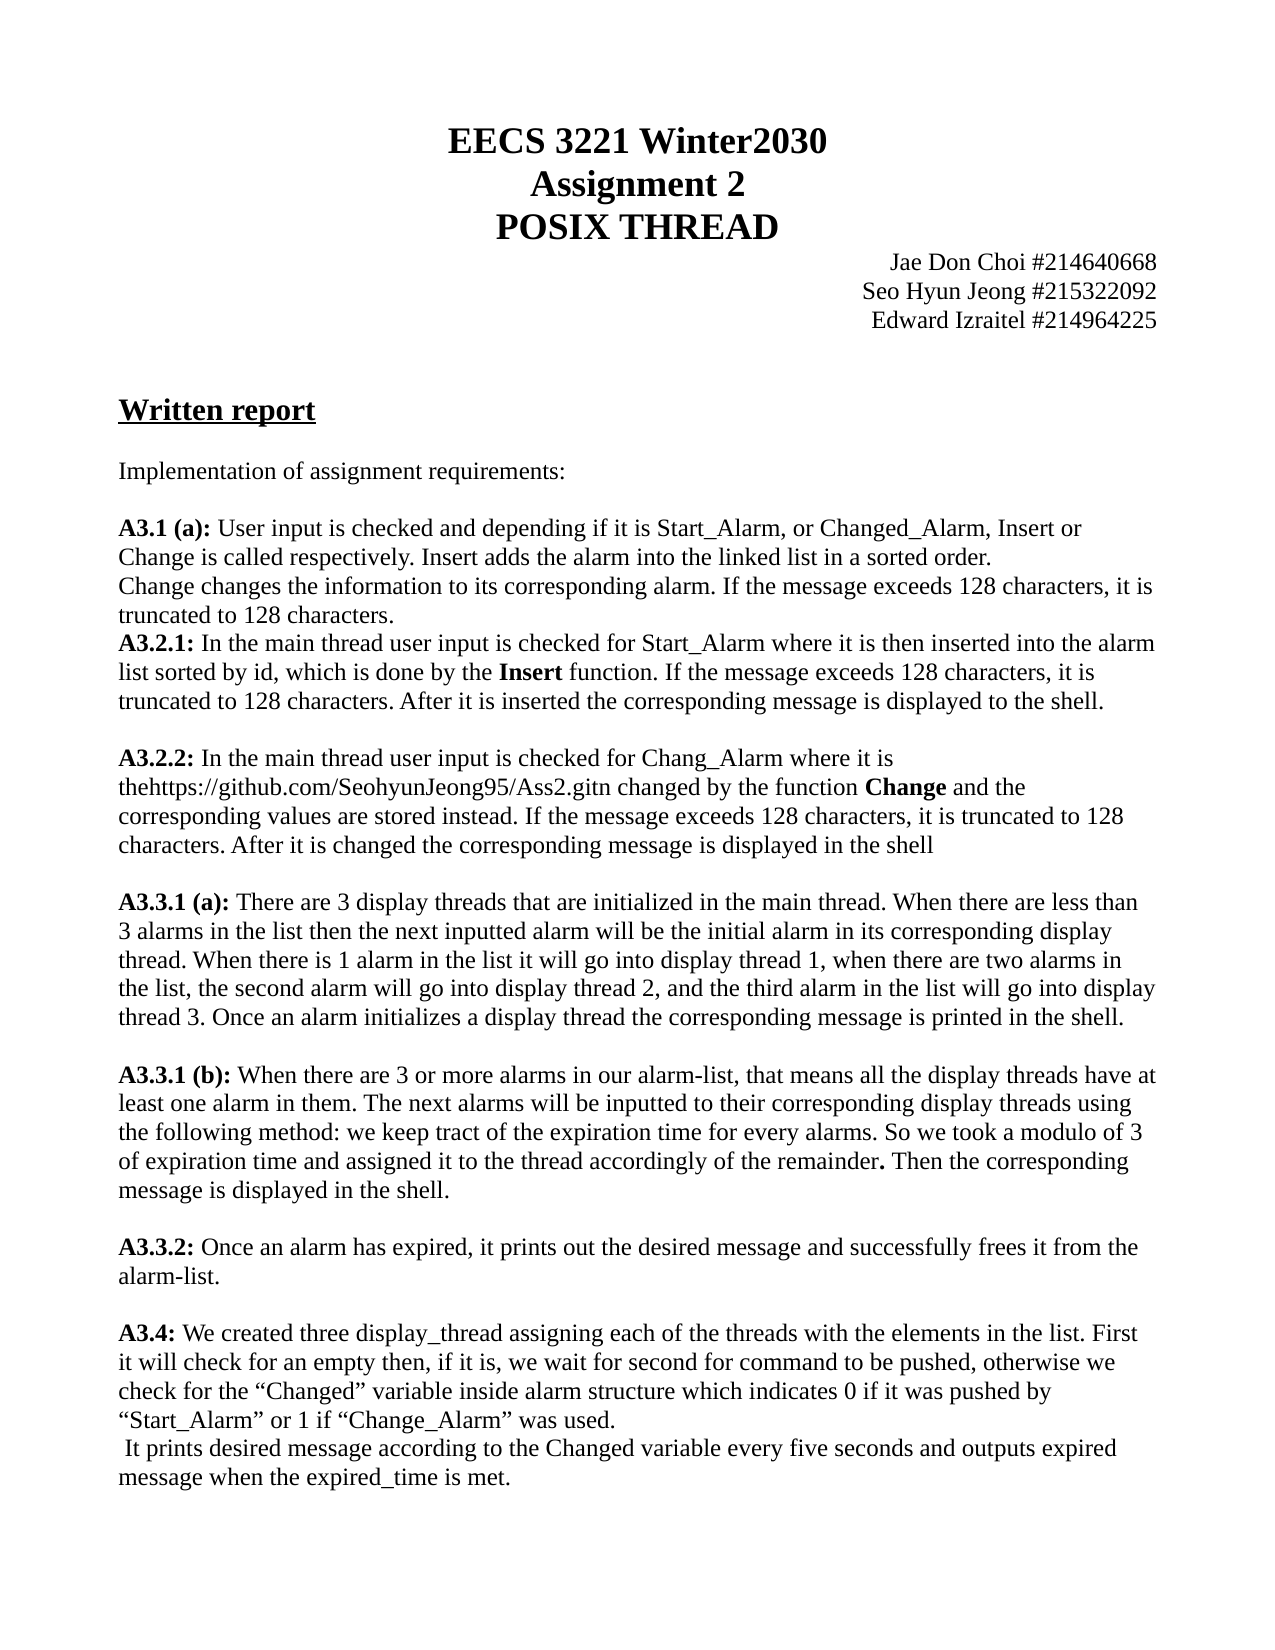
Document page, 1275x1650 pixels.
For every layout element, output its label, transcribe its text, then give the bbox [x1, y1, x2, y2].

text Edward Izraitel #214964225 [118, 305, 1157, 334]
text Assignment 2 [118, 161, 1157, 204]
text Change changes the information to its corresponding alarm. If the message exceeds 128 characters, it is truncated to 128 characters. [118, 571, 1157, 628]
text A3.1 (a): User input is checked and depending if it is Start_Alarm, or Changed_Alarm, Insert or Change is called respectively. Insert adds the alarm into the linked list in a sorted order. [118, 513, 1157, 571]
text POSIX THREAD [118, 204, 1157, 247]
text Implementation of assignment requirements: [118, 456, 1157, 485]
text A3.2.2: In the main thread user input is checked for Chang_Alarm where it is thehttps://github.com/SeohyunJeong95/Ass2.gitn changed by the function Change and the corresponding values are stored instead. If the message exceeds 128 characters, it is truncated to 128 characters. After it is changed the corresponding message is displayed in the shell [118, 743, 1157, 858]
text Written report [118, 391, 1157, 427]
text EECS 3221 Winter2030 [118, 118, 1157, 161]
text A3.4: We created three display_thread assigning each of the threads with the elements in the list. First it will check for an empty then, if it is, we wait for second for command to be pushed, otherwise we check for the “Changed” variable inside alarm structure which indicates 0 if it was pushed by “Start_Alarm” or 1 if “Change_Alarm” was used. [118, 1318, 1157, 1433]
text A3.3.2: Once an alarm has expired, it prints out the desired message and successfully frees it from the alarm-list. [118, 1232, 1157, 1290]
text Jae Don Choi #214640668 [118, 247, 1157, 276]
text A3.3.1 (b): When there are 3 or more alarms in our alarm-list, that means all the display threads have at least one alarm in them. The next alarms will be inputted to their corresponding display threads using the following method: we keep tract of the expiration time for every alarms. So we took a modulo of 3 of expiration time and assigned it to the thread accordingly of the remainder. Then the corresponding message is displayed in the shell. [118, 1060, 1157, 1203]
text A3.3.1 (a): There are 3 display threads that are initialized in the main thread. When there are less than 3 alarms in the list then the next inputted alarm will be the initial alarm in its corresponding display thread. When there is 1 alarm in the list it will go into display thread 1, when there are two alarms in the list, the second alarm will go into display thread 2, and the third alarm in the list will go into display thread 3. Once an alarm initializes a display thread the corresponding message is printed in the shell. [118, 887, 1157, 1031]
text Seo Hyun Jeong #215322092 [118, 276, 1157, 305]
text A3.2.1: In the main thread user input is checked for Start_Alarm where it is then inserted into the alarm list sorted by id, which is done by the Insert function. If the message exceeds 128 characters, it is truncated to 128 characters. After it is inserted the corresponding message is displayed to the shell. [118, 628, 1157, 715]
text It prints desired message according to the Changed variable every five seconds and outputs expired message when the expired_time is met. [118, 1433, 1157, 1491]
